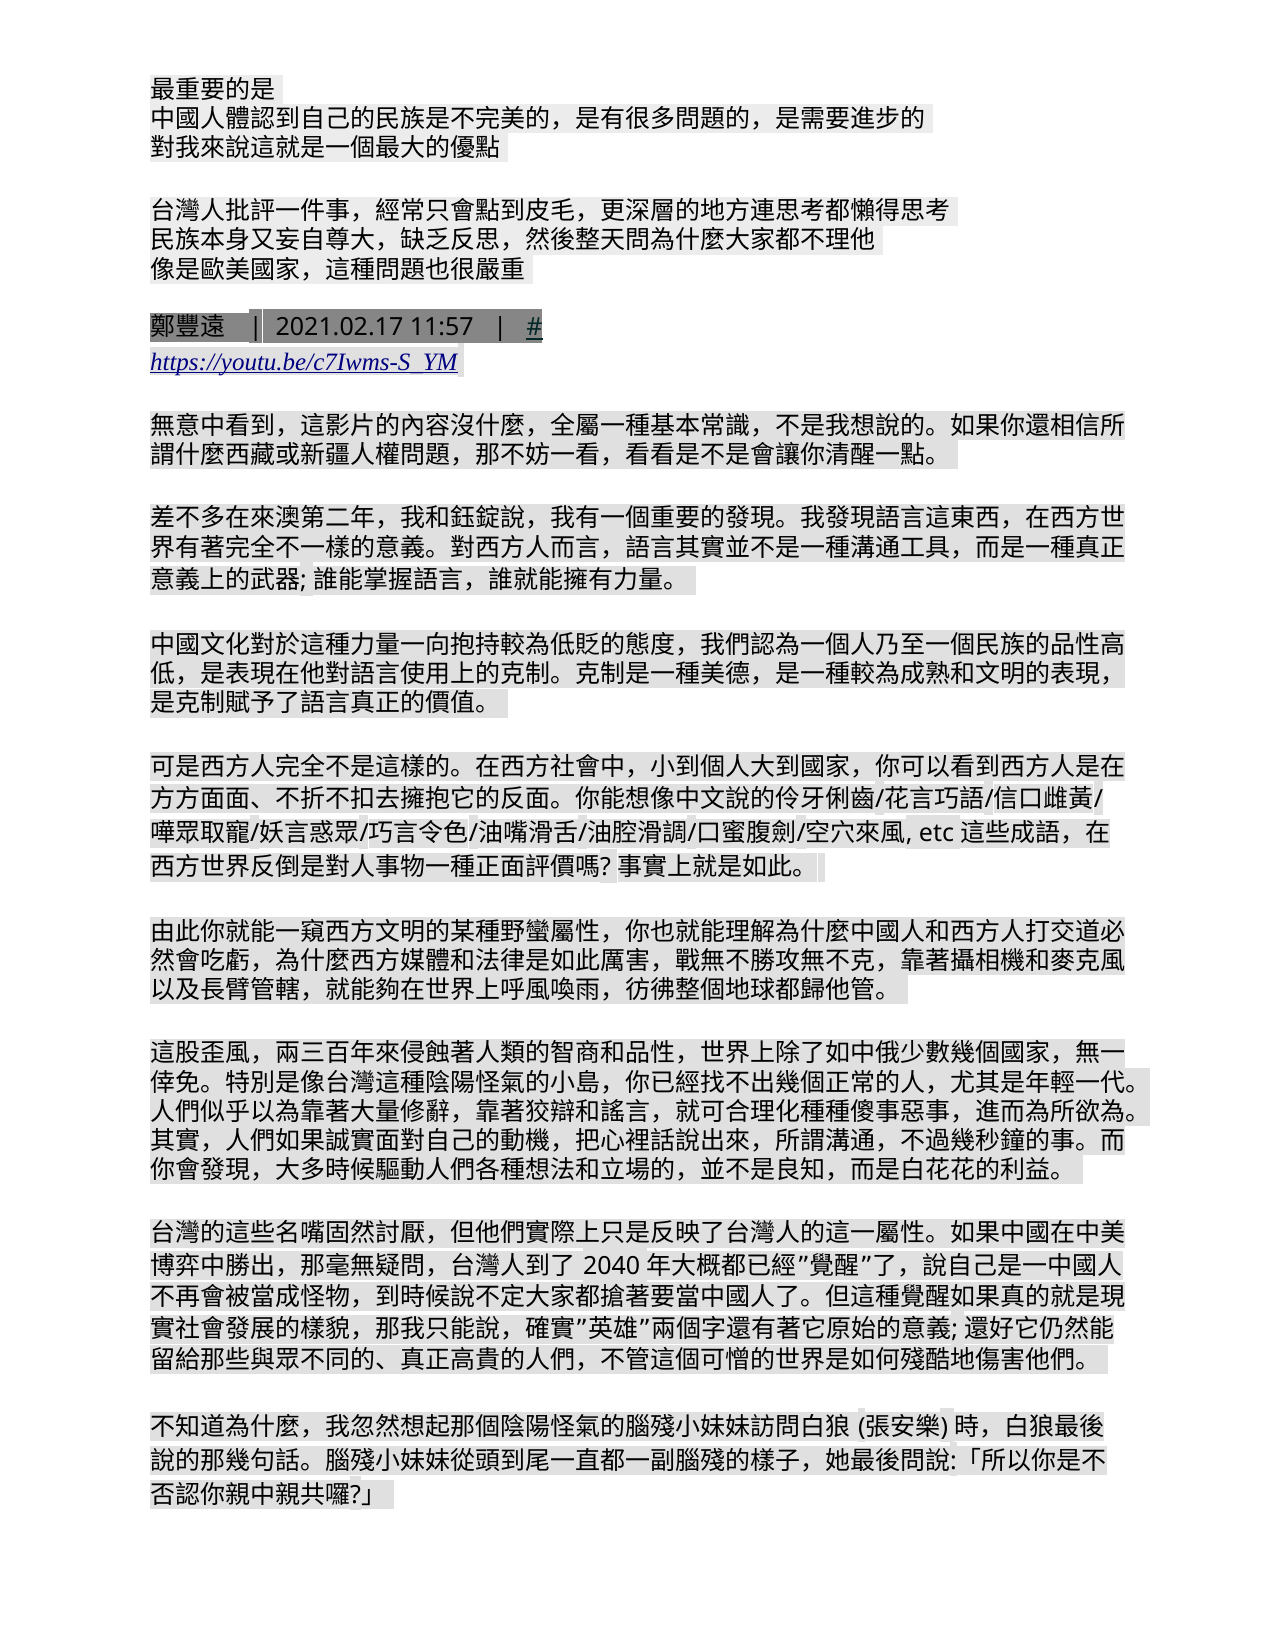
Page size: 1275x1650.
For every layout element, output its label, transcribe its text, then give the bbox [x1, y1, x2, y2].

text 鄭豐遠 | 2021.02.17 11:57 | # [150, 309, 1125, 343]
text https://youtu.be/c7Iwms-S_YM 無意中看到，這影片的內容沒什麼，全屬一種基本常識，不是我想說的。如果你還相信所謂什麼西藏或新疆人權問題，那不妨一看，看看是不是會讓你清醒一點。 差不多在來澳第二年，我和鈺錠說，我有一個重要的發現。我發現語言這東西，在西方世界有著完全不一樣的意義。對西方人而言，語言其實並不是一種溝通工具，而是一種真正意義上的武器; 誰能掌握語言，誰就能擁有力量。 中國文化對於這種力量一向抱持較為低貶的態度，我們認為一個人乃至一個民族的品性高低，是表現在他對語言使用上的克制。克制是一種美德，是一種較為成熟和文明的表現，是克制賦予了語言真正的價值。 可是西方人完全不是這樣的。在西方社會中，小到個人大到國家，你可以看到西方人是在方方面面、不折不扣去擁抱它的反面。你能想像中文說的伶牙俐齒/花言巧語/信口雌黃/嘩眾取寵/妖言惑眾/巧言令色/油嘴滑舌/油腔滑調/口蜜腹劍/空穴來風, etc 這些成語，在西方世界反倒是對人事物一種正面評價嗎? 事實上就是如此。 由此你就能一窺西方文明的某種野蠻屬性，你也就能理解為什麼中國人和西方人打交道必然會吃虧，為什麼西方媒體和法律是如此厲害，戰無不勝攻無不克，靠著攝相機和麥克風以及長臂管轄，就能夠在世界上呼風喚雨，彷彿整個地球都歸他管。 這股歪風，兩三百年來侵蝕著人類的智商和品性，世界上除了如中俄少數幾個國家，無一倖免。特別是像台灣這種陰陽怪氣的小島，你已經找不出幾個正常的人，尤其是年輕一代。人們似乎以為靠著大量修辭，靠著狡辯和謠言，就可合理化種種傻事惡事，進而為所欲為。其實，人們如果誠實面對自己的動機，把心裡話說出來，所謂溝通，不過幾秒鐘的事。而你會發現，大多時候驅動人們各種想法和立場的，並不是良知，而是白花花的利益。 台灣的這些名嘴固然討厭，但他們實際上只是反映了台灣人的這一屬性。如果中國在中美博弈中勝出，那毫無疑問，台灣人到了 2040 年大概都已經”覺醒”了，說自己是一中國人不再會被當成怪物，到時候說不定大家都搶著要當中國人了。但這種覺醒如果真的就是現實社會發展的樣貌，那我只能說，確實”英雄”兩個字還有著它原始的意義; 還好它仍然能留給那些與眾不同的、真正高貴的人們，不管這個可憎的世界是如何殘酷地傷害他們。 不知道為什麼，我忽然想起那個陰陽怪氣的腦殘小妹妹訪問白狼 (張安樂) 時，白狼最後說的那幾句話。腦殘小妹妹從頭到尾一直都一副腦殘的樣子，她最後問說:「所以你是不否認你親中親共囉?」 白狼回答如下: 「我不需要親中，我本來就是中國人，幹麻要親中親共?」 他還說: 「你們也是中國人，只是你們忘掉了，被洗腦了。」 「你們是背叛了自己的袓先。」「遲早有一天你們會後悔。」 別人會不會後悔我不知道，希望我不會。 [150, 343, 1125, 1544]
text 最重要的是 中國人體認到自己的民族是不完美的，是有很多問題的，是需要進步的 對我來說這就是一個最大的優點 台灣人批評一件事，經常只會點到皮毛，更深層的地方連思考都懶得思考 民族本身又妄自尊大，缺乏反思，然後整天問為什麼大家都不理他 像是歐美國家，這種問題也很嚴重 [150, 75, 1125, 284]
